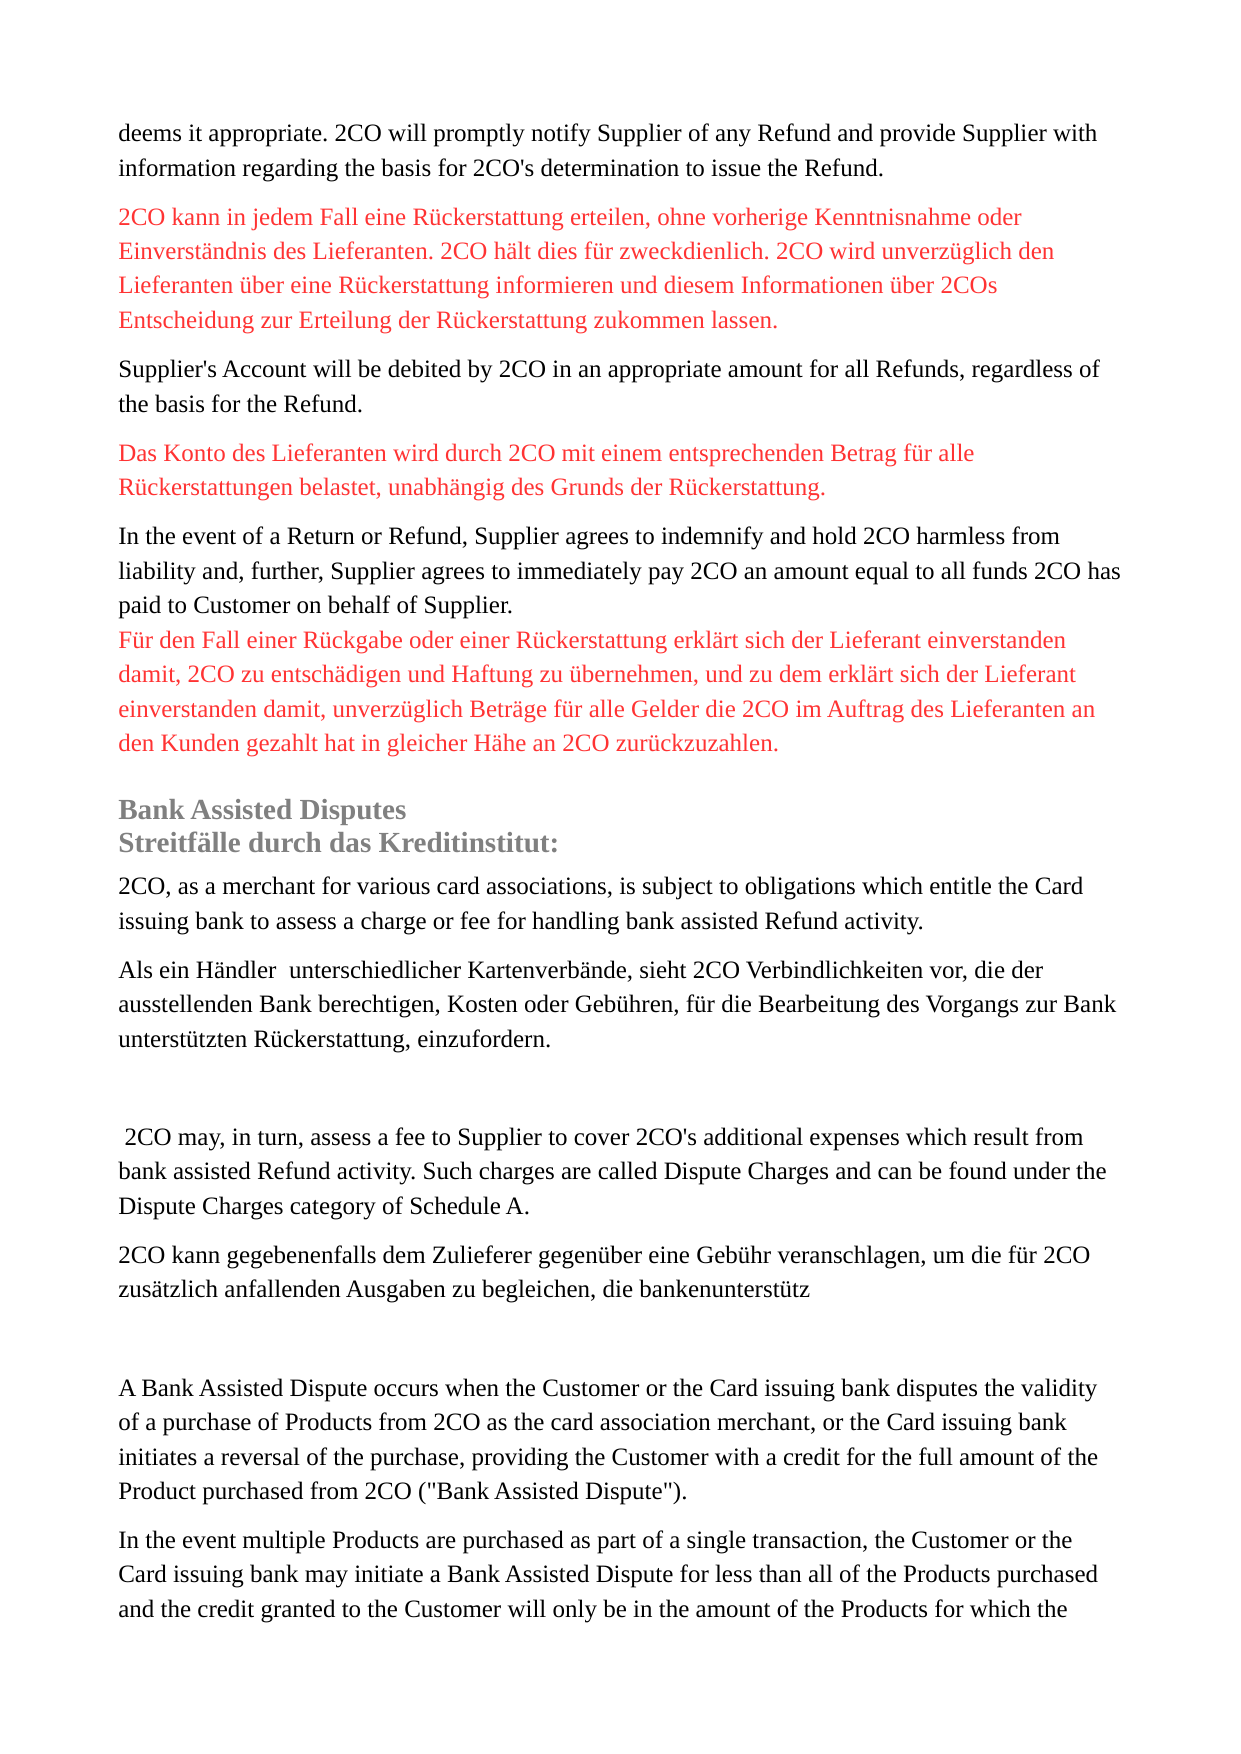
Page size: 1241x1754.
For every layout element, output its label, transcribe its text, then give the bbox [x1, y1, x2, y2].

subtitle Bank Assisted Disputes Streitfälle durch das Kreditinstitut: [118, 792, 1122, 859]
text deems it appropriate. 2CO will promptly notify Supplier of any Refund and provide Supplier with information regarding the basis for 2CO's determination to issue the Refund. [118, 118, 1122, 181]
text In the event multiple Products are purchased as part of a single transaction, the Customer or the Card issuing bank may initiate a Bank Assisted Dispute for less than all of the Products purchased and the credit granted to the Customer will only be in the amount of the Products for which the [118, 1525, 1122, 1623]
text Das Konto des Lieferanten wird durch 2CO mit einem entsprechenden Betrag für alle Rückerstattungen belastet, unabhängig des Grunds der Rückerstattung. [118, 438, 1122, 501]
text 2CO, as a merchant for various card associations, is subject to obligations which entitle the Card issuing bank to assess a charge or fee for handling bank assisted Refund activity. [118, 871, 1122, 934]
text 2CO may, in turn, assess a fee to Supplier to cover 2CO's additional expenses which result from bank assisted Refund activity. Such charges are called Dispute Charges and can be found under the Dispute Charges category of Schedule A. [118, 1122, 1122, 1220]
text Als ein Händler unterschiedlicher Kartenverbände, sieht 2CO Verbindlichkeiten vor, die der ausstellenden Bank berechtigen, Kosten oder Gebühren, für die Bearbeitung des Vorgangs zur Bank unterstützten Rückerstattung, einzufordern. [118, 955, 1122, 1053]
text In the event of a Return or Refund, Supplier agrees to indemnify and hold 2CO harmless from liability and, further, Supplier agrees to immediately pay 2CO an amount equal to all funds 2CO has paid to Customer on behalf of Supplier. Für den Fall einer Rückgabe oder einer Rückerstattung erklärt sich der Lieferant einverstanden damit, 2CO zu entschädigen und Haftung zu übernehmen, und zu dem erklärt sich der Lieferant einverstanden damit, unverzüglich Beträge für alle Gelder die 2CO im Auftrag des Lieferanten an den Kunden gezahlt hat in gleicher Hähe an 2CO zurückzuzahlen. [118, 521, 1122, 757]
text 2CO kann in jedem Fall eine Rückerstattung erteilen, ohne vorherige Kenntnisnahme oder Einverständnis des Lieferanten. 2CO hält dies für zweckdienlich. 2CO wird unverzüglich den Lieferanten über eine Rückerstattung informieren und diesem Informationen über 2COs Entscheidung zur Erteilung der Rückerstattung zukommen lassen. [118, 202, 1122, 334]
text Supplier's Account will be debited by 2CO in an appropriate amount for all Refunds, regardless of the basis for the Refund. [118, 354, 1122, 417]
text 2CO kann gegebenenfalls dem Zulieferer gegenüber eine Gebühr veranschlagen, um die für 2CO zusätzlich anfallenden Ausgaben zu begleichen, die bankenunterstütz [118, 1240, 1122, 1303]
text A Bank Assisted Dispute occurs when the Customer or the Card issuing bank disputes the validity of a purchase of Products from 2CO as the card association merchant, or the Card issuing bank initiates a reversal of the purchase, providing the Customer with a credit for the full amount of the Product purchased from 2CO ("Bank Assisted Dispute"). [118, 1373, 1122, 1505]
